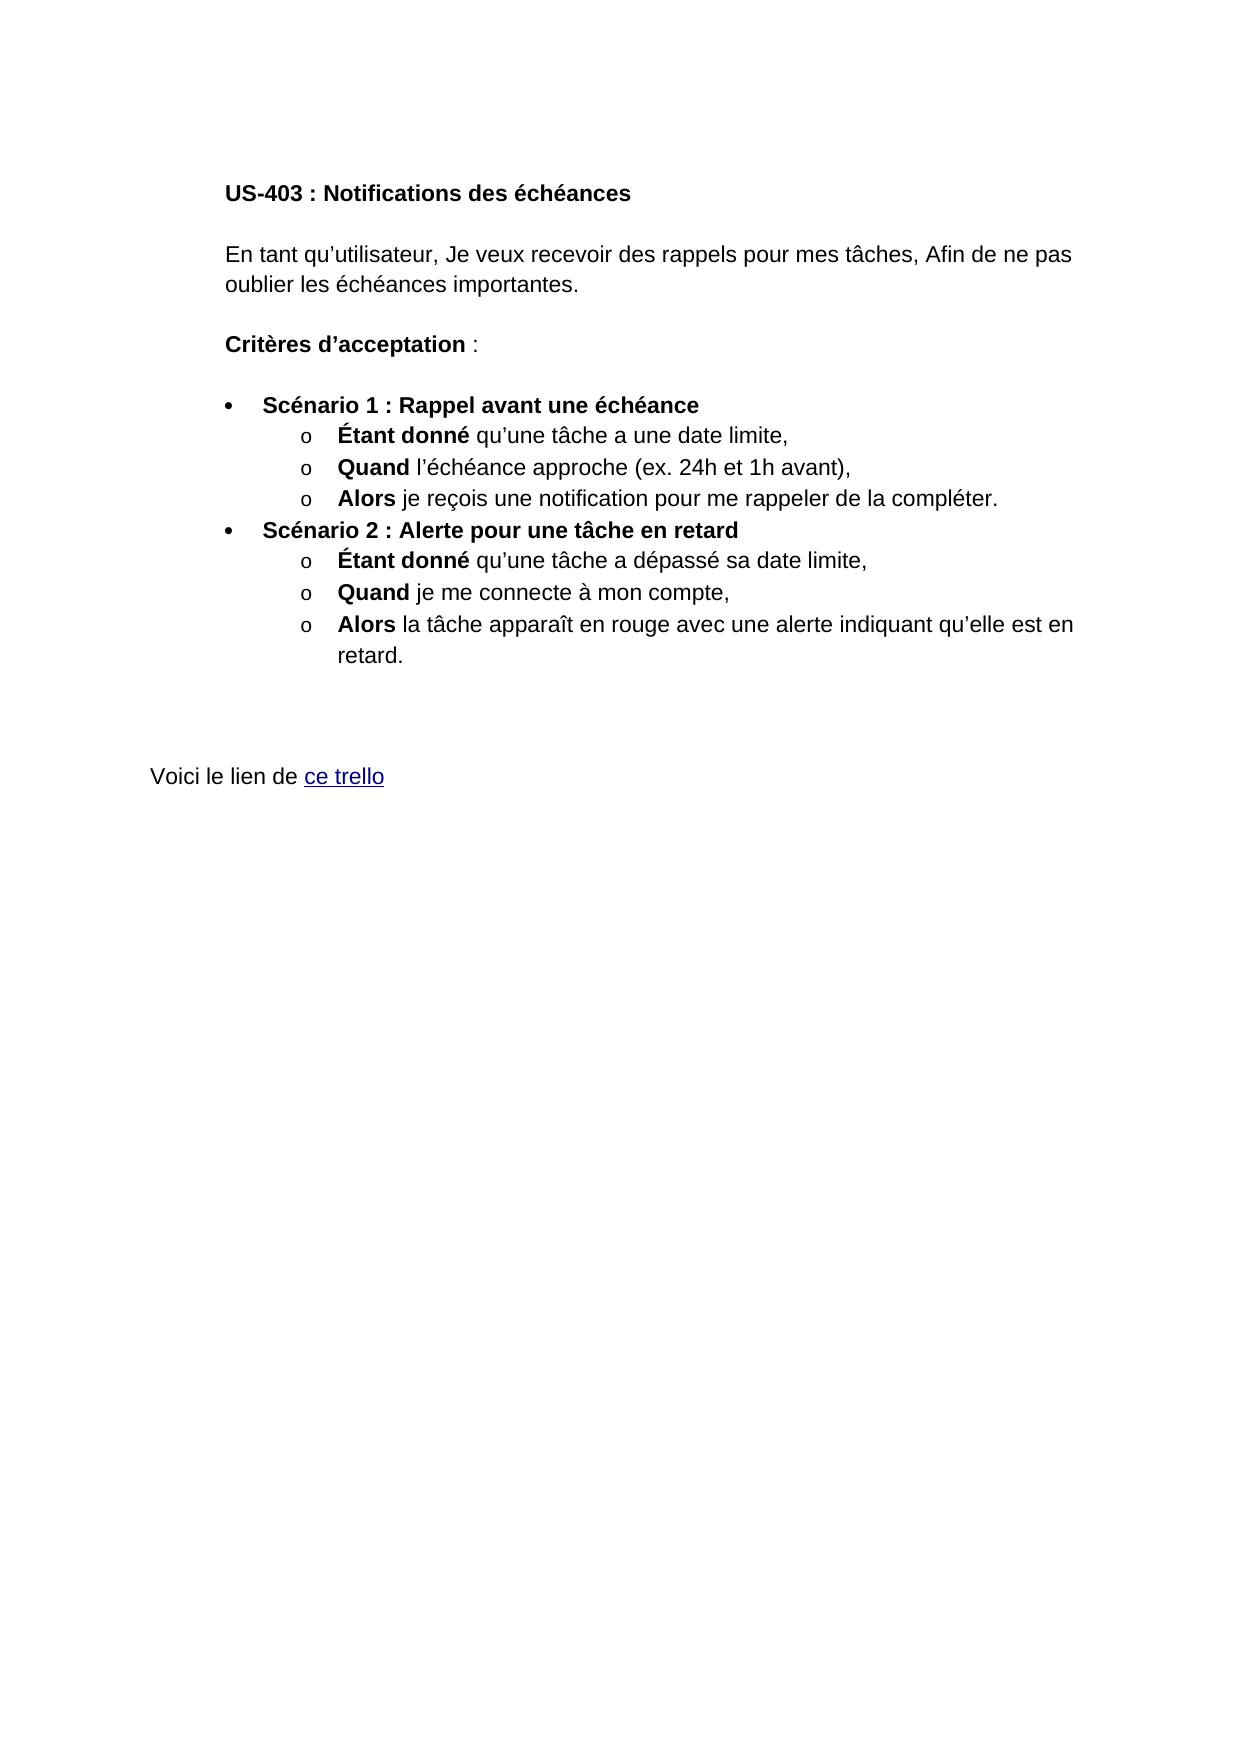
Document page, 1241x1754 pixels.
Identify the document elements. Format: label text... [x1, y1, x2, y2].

list Alors je reçois une notification pour me rappeler de la compléter. [300, 485, 1090, 513]
list Étant donné qu’une tâche a une date limite, [300, 422, 1090, 449]
list Étant donné qu’une tâche a dépassé sa date limite, [300, 547, 1090, 575]
text Critères d’acceptation : [225, 331, 1090, 358]
list Scénario 2 : Alerte pour une tâche en retard [225, 517, 1090, 543]
list Scénario 1 : Rappel avant une échéance [225, 392, 1090, 418]
text En tant qu’utilisateur, Je veux recevoir des rappels pour mes tâches, Afin de ne pas oublier les échéances importantes. [225, 241, 1090, 297]
list Quand l’échéance approche (ex. 24h et 1h avant), [300, 454, 1090, 481]
text US-403 : Notifications des échéances [225, 180, 1090, 207]
list Alors la tâche apparaît en rouge avec une alerte indiquant qu’elle est en retard. [300, 611, 1090, 669]
text Voici le lien de ce trello [150, 763, 1090, 790]
list Quand je me connecte à mon compte, [300, 579, 1090, 607]
